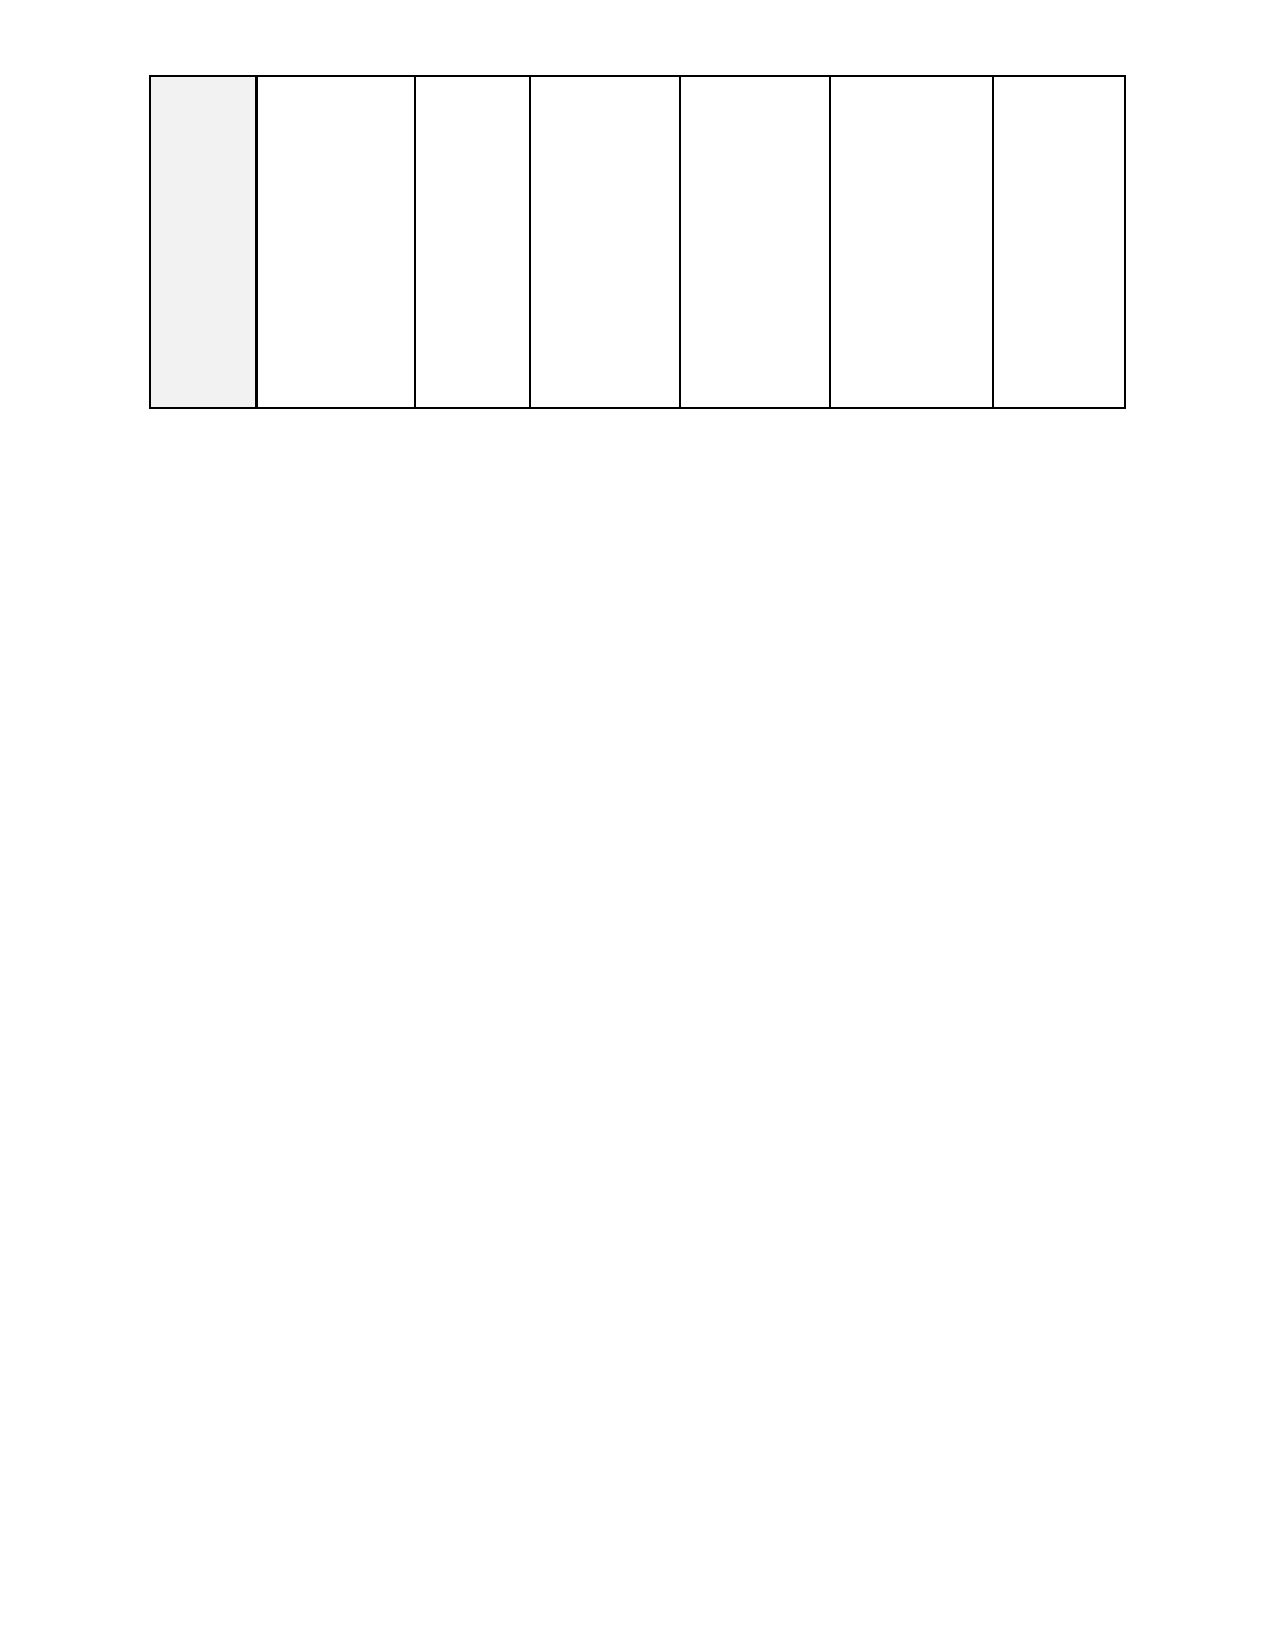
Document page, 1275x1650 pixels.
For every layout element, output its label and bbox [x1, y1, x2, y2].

table_cell [151, 77, 255, 407]
table_cell [531, 77, 679, 407]
table_cell [681, 77, 829, 407]
table_cell [994, 77, 1124, 407]
table_cell [258, 77, 414, 407]
table_cell [416, 77, 529, 407]
table_cell [831, 77, 992, 407]
